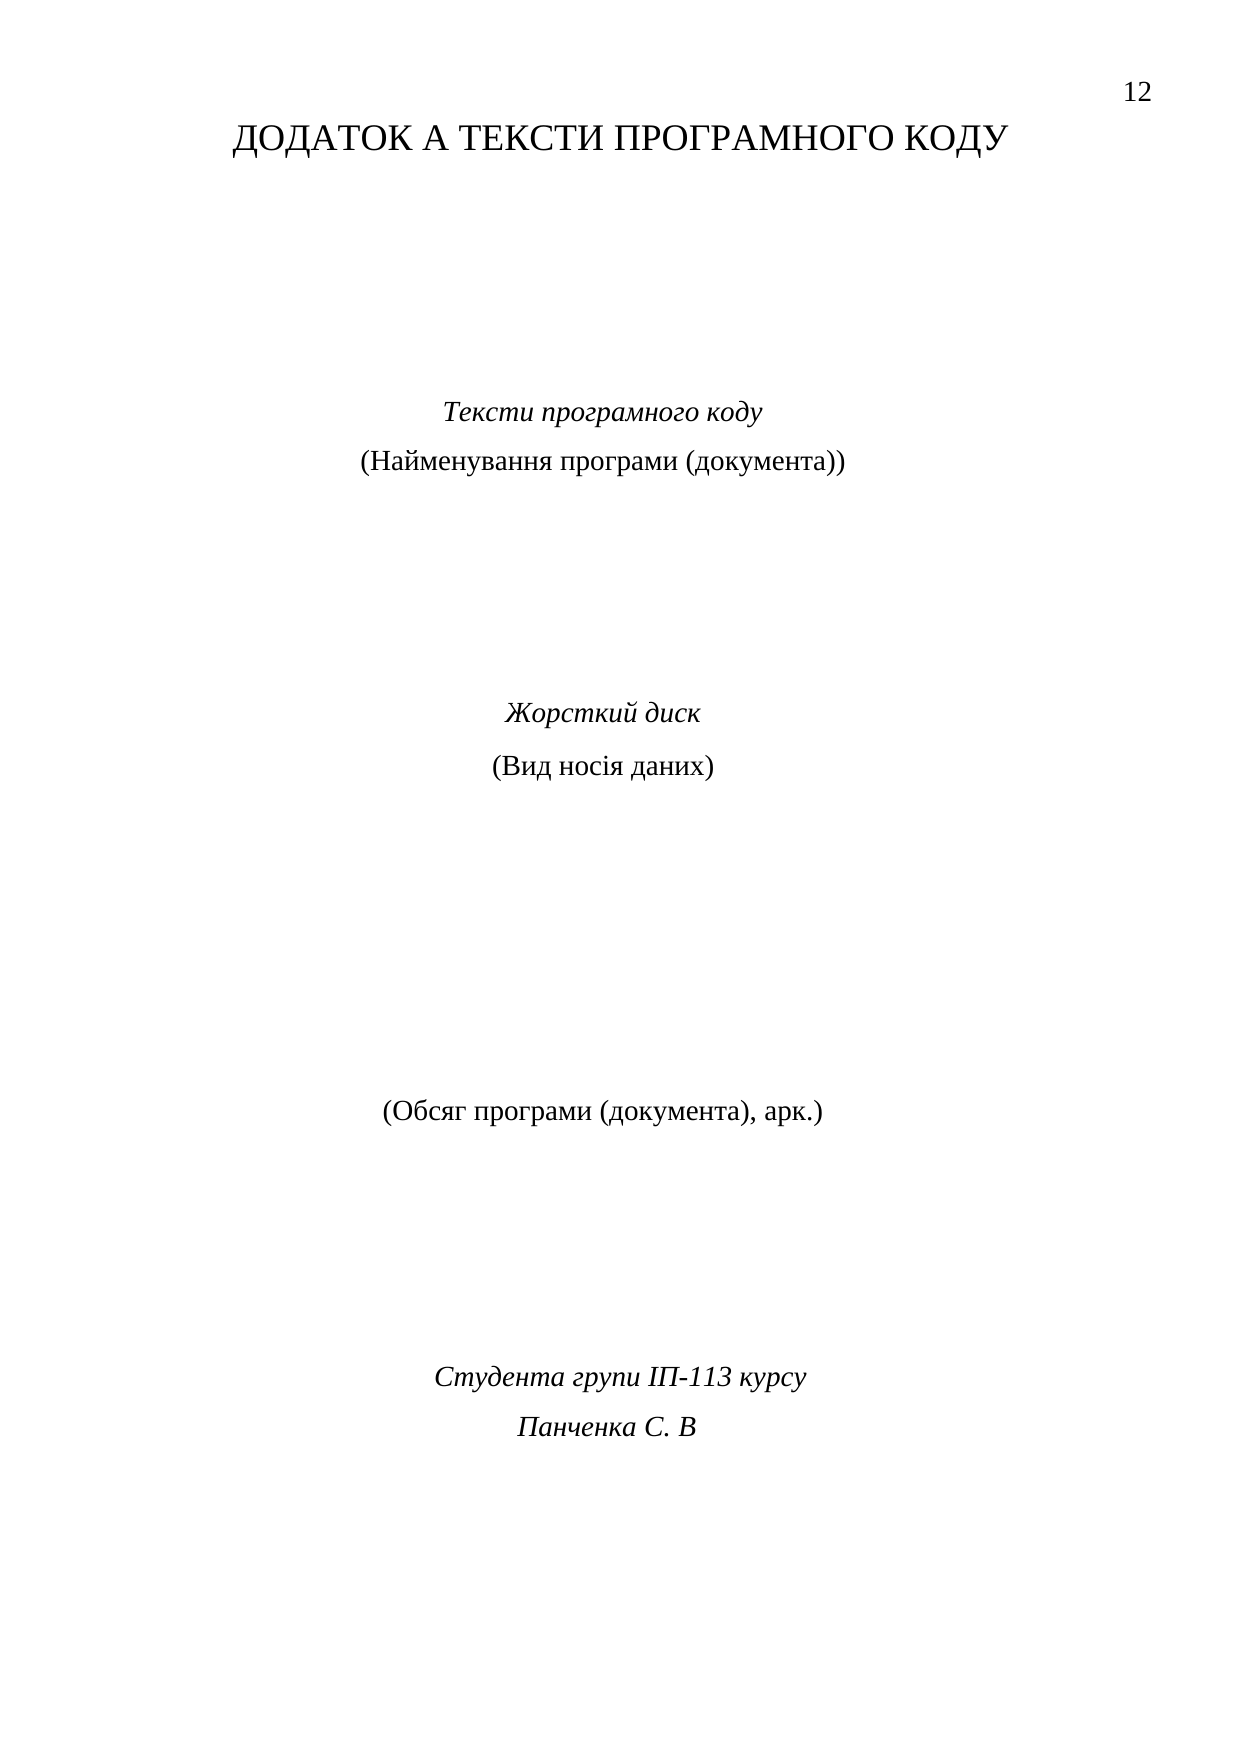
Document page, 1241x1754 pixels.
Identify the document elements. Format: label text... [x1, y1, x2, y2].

text (Вид носія даних) [139, 748, 1067, 782]
text Тексти програмного коду [138, 394, 1067, 427]
text (Найменування програми (документа)) [138, 444, 1067, 478]
subtitle ДОДАТОК А ТЕКСТИ ПРОГРАМНОГО КОДУ [118, 115, 1122, 158]
text Жорсткий диск [138, 695, 1067, 728]
text Панченка С. В [450, 1409, 756, 1443]
text (Обсяг програми (документа), арк.) [138, 1093, 1067, 1127]
text Студента групи ІП-113 курсу [118, 1359, 1122, 1393]
